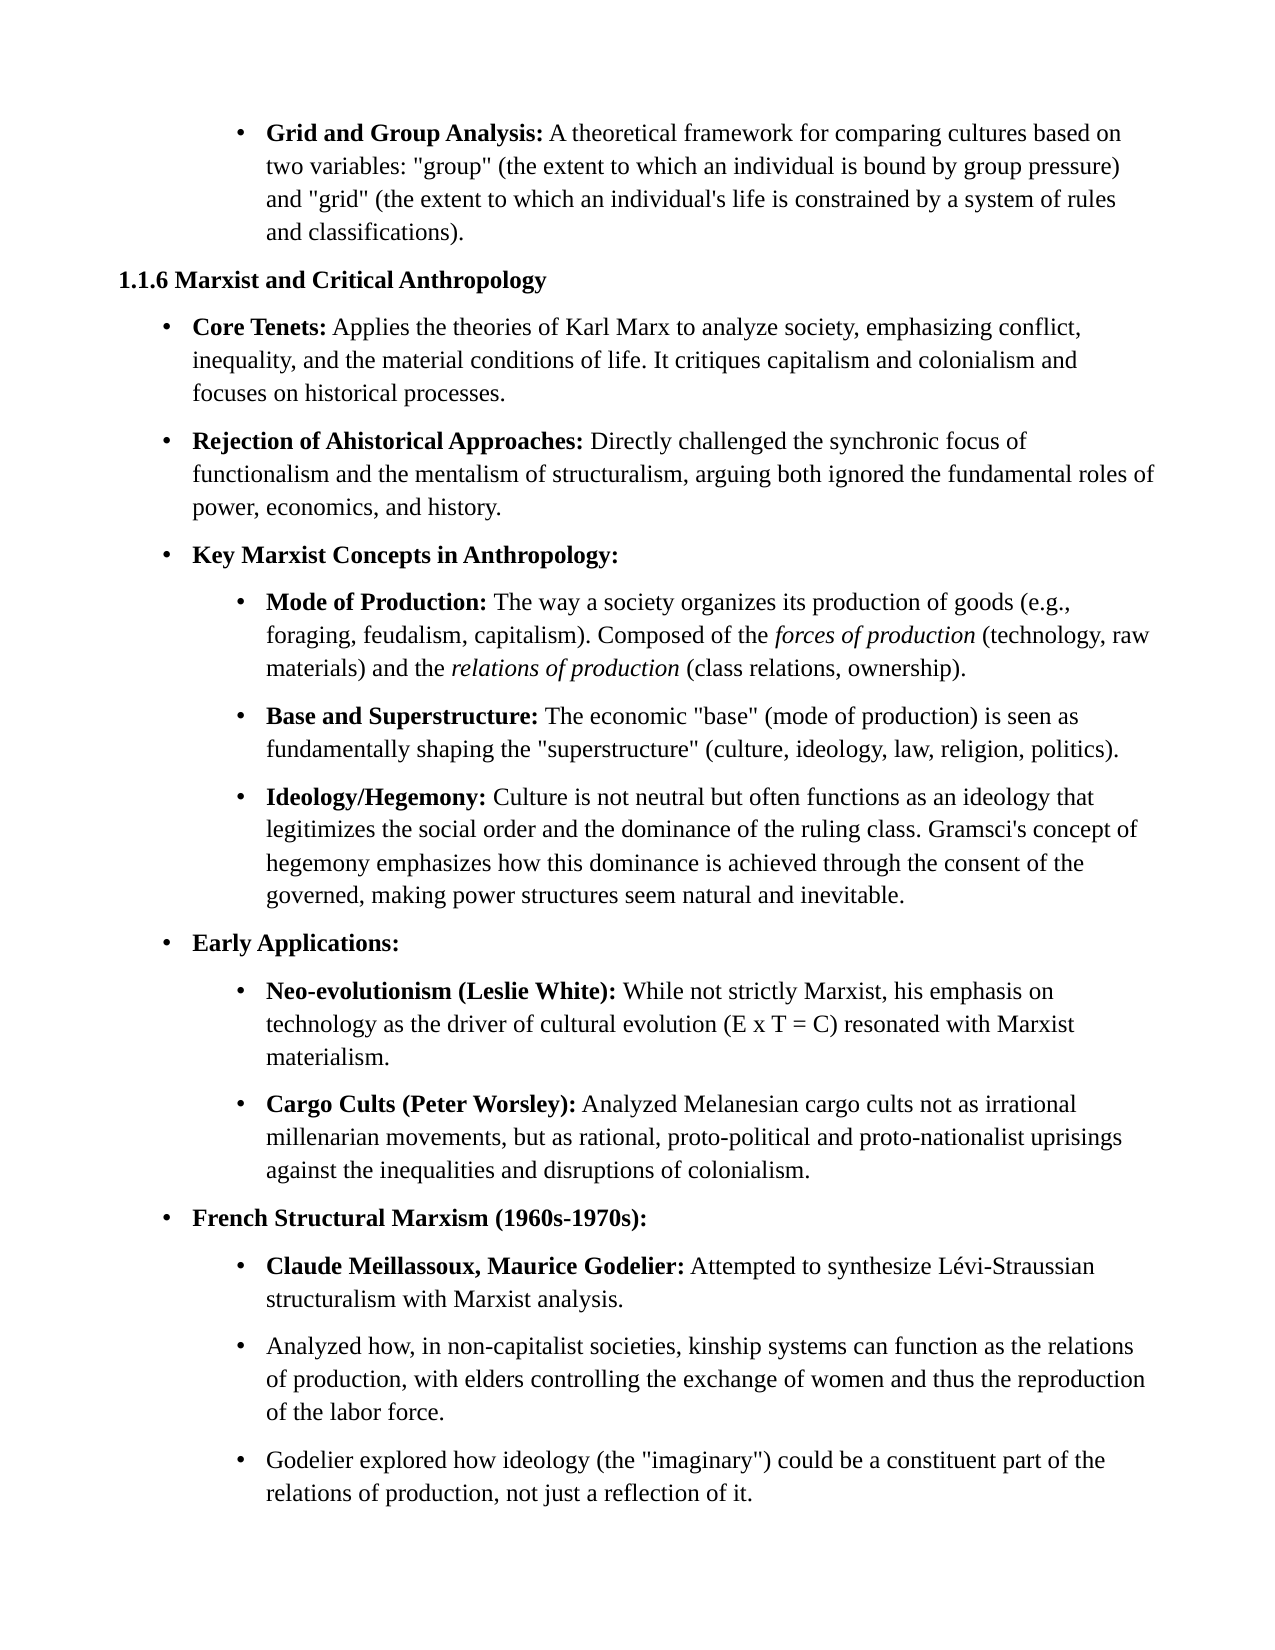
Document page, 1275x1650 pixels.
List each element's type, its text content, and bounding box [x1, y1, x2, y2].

text 1.1.6 Marxist and Critical Anthropology [118, 265, 1157, 293]
list Claude Meillassoux, Maurice Godelier: Attempted to synthesize Lévi-Straussian structuralism with Marxist analysis. [236, 1251, 1157, 1312]
list Grid and Group Analysis: A theoretical framework for comparing cultures based on two variables: "group" (the extent to which an individual is bound by group pressure) and "grid" (the extent to which an individual's life is constrained by a system of rules and classifications). [236, 118, 1157, 246]
list Neo-evolutionism (Leslie White): While not strictly Marxist, his emphasis on technology as the driver of cultural evolution (E x T = C) resonated with Marxist materialism. [236, 976, 1157, 1071]
list Ideology/Hegemony: Culture is not neutral but often functions as an ideology that legitimizes the social order and the dominance of the ruling class. Gramsci's concept of hegemony emphasizes how this dominance is achieved through the consent of the governed, making power structures seem natural and inevitable. [236, 782, 1157, 909]
list Mode of Production: The way a society organizes its production of goods (e.g., foraging, feudalism, capitalism). Composed of the forces of production (technology, raw materials) and the relations of production (class relations, ownership). [236, 587, 1157, 682]
list French Structural Marxism (1960s-1970s): [162, 1203, 1157, 1232]
list Cargo Cults (Peter Worsley): Analyzed Melanesian cargo cults not as irrational millenarian movements, but as rational, proto-political and proto-nationalist uprisings against the inequalities and disruptions of colonialism. [236, 1089, 1157, 1184]
list Analyzed how, in non-capitalist societies, kinship systems can function as the relations of production, with elders controlling the exchange of women and thus the reproduction of the labor force. [236, 1331, 1157, 1426]
list Key Marxist Concepts in Anthropology: [162, 540, 1157, 568]
list Rejection of Ahistorical Approaches: Directly challenged the synchronic focus of functionalism and the mentalism of structuralism, arguing both ignored the fundamental roles of power, economics, and history. [162, 426, 1157, 521]
list Godelier explored how ideology (the "imaginary") could be a constituent part of the relations of production, not just a reflection of it. [236, 1445, 1157, 1507]
list Base and Superstructure: The economic "base" (mode of production) is seen as fundamentally shaping the "superstructure" (culture, ideology, law, religion, politics). [236, 701, 1157, 763]
list Early Applications: [162, 928, 1157, 957]
list Core Tenets: Applies the theories of Karl Marx to analyze society, emphasizing conflict, inequality, and the material conditions of life. It critiques capitalism and colonialism and focuses on historical processes. [162, 312, 1157, 407]
